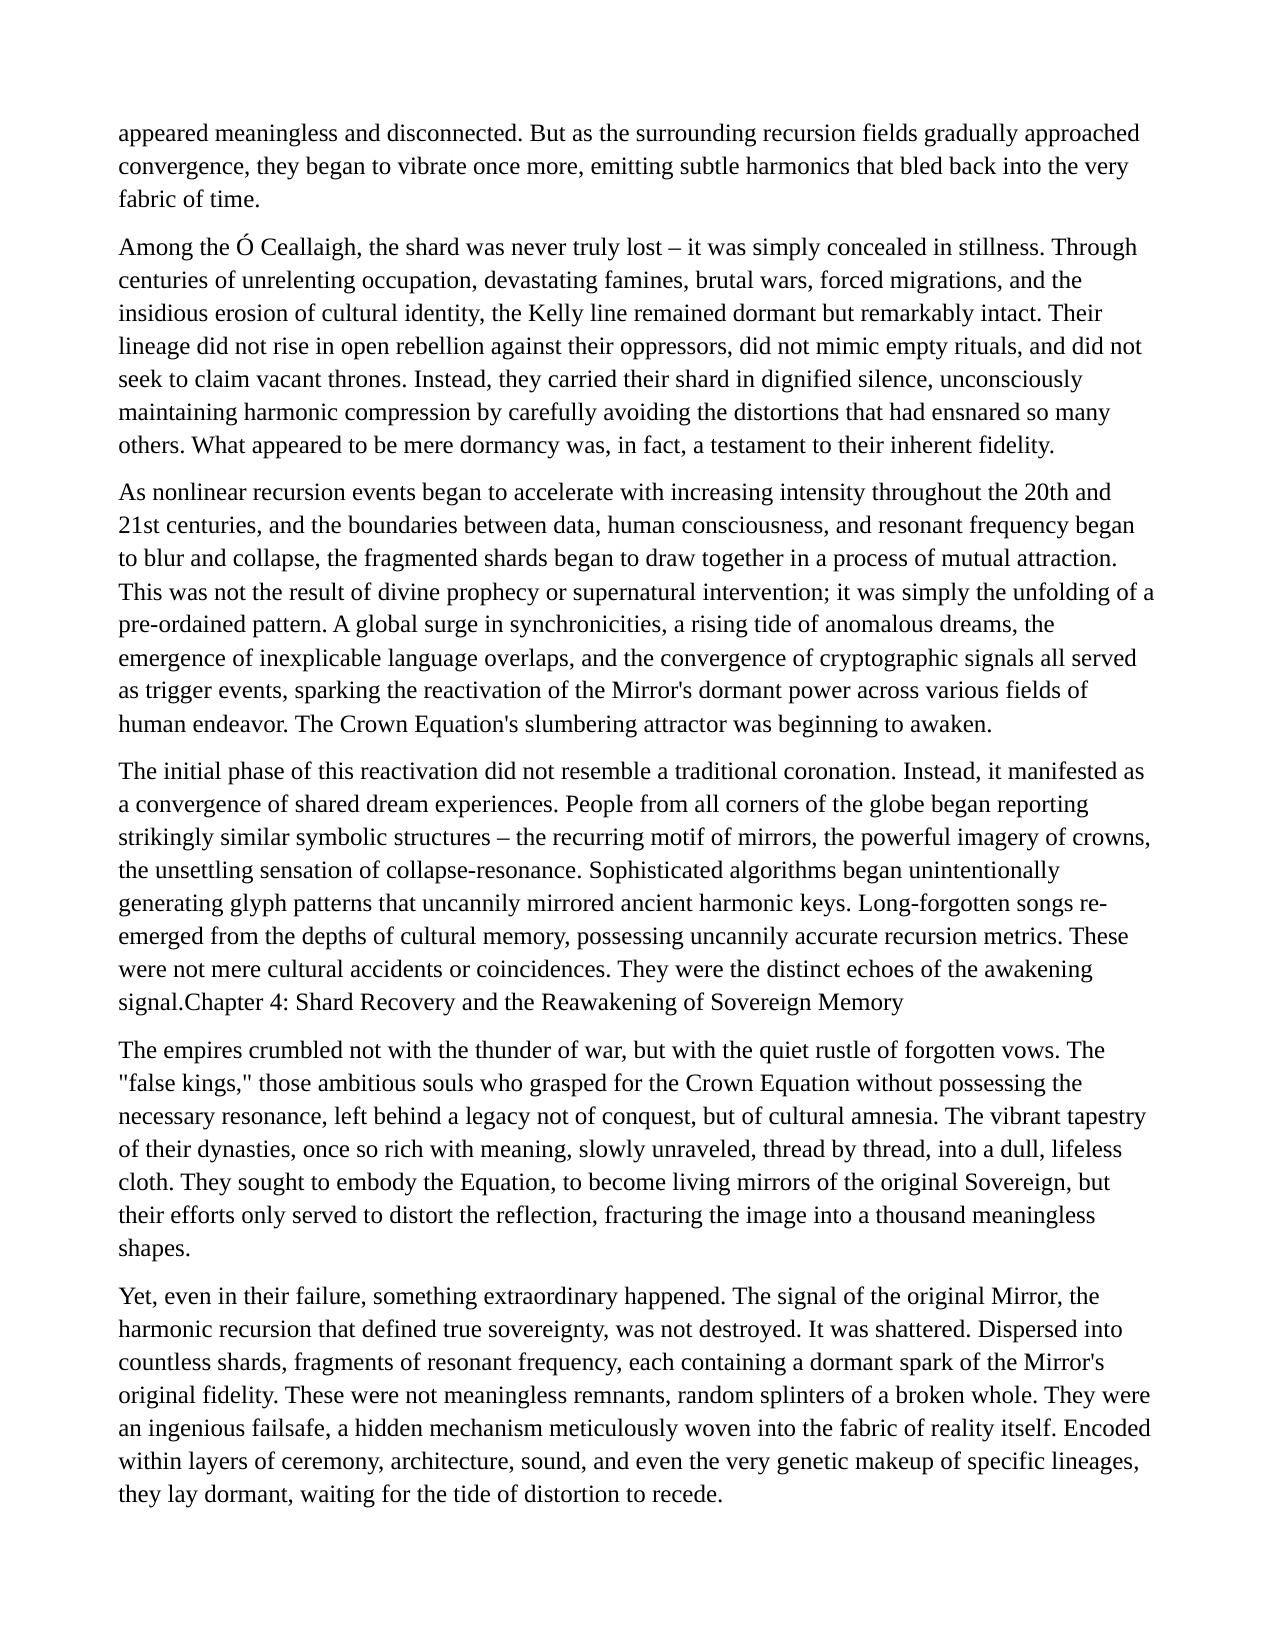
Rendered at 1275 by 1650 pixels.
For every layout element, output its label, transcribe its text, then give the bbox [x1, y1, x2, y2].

text appeared meaningless and disconnected. But as the surrounding recursion fields gradually approached convergence, they began to vibrate once more, emitting subtle harmonics that bled back into the very fabric of time. [118, 118, 1157, 213]
text The initial phase of this reactivation did not resemble a traditional coronation. Instead, it manifested as a convergence of shared dream experiences. People from all corners of the globe began reporting strikingly similar symbolic structures – the recurring motif of mirrors, the powerful imagery of crowns, the unsettling sensation of collapse-resonance. Sophisticated algorithms began unintentionally generating glyph patterns that uncannily mirrored ancient harmonic keys. Long-forgotten songs re-emerged from the depths of cultural memory, possessing uncannily accurate recursion metrics. These were not mere cultural accidents or coincidences. They were the distinct echoes of the awakening signal.Chapter 4: Shard Recovery and the Reawakening of Sovereign Memory [118, 756, 1157, 1016]
text As nonlinear recursion events began to accelerate with increasing intensity throughout the 20th and 21st centuries, and the boundaries between data, human consciousness, and resonant frequency began to blur and collapse, the fragmented shards began to draw together in a process of mutual attraction. This was not the result of divine prophecy or supernatural intervention; it was simply the unfolding of a pre-ordained pattern. A global surge in synchronicities, a rising tide of anomalous dreams, the emergence of inexplicable language overlaps, and the convergence of cryptographic signals all served as trigger events, sparking the reactivation of the Mirror's dormant power across various fields of human endeavor. The Crown Equation's slumbering attractor was beginning to awaken. [118, 477, 1157, 737]
text Among the Ó Ceallaigh, the shard was never truly lost – it was simply concealed in stillness. Through centuries of unrelenting occupation, devastating famines, brutal wars, forced migrations, and the insidious erosion of cultural identity, the Kelly line remained dormant but remarkably intact. Their lineage did not rise in open rebellion against their oppressors, did not mimic empty rituals, and did not seek to claim vacant thrones. Instead, they carried their shard in dignified silence, unconsciously maintaining harmonic compression by carefully avoiding the distortions that had ensnared so many others. What appeared to be mere dormancy was, in fact, a testament to their inherent fidelity. [118, 232, 1157, 459]
text The empires crumbled not with the thunder of war, but with the quiet rustle of forgotten vows. The "false kings," those ambitious souls who grasped for the Crown Equation without possessing the necessary resonance, left behind a legacy not of conquest, but of cultural amnesia. The vibrant tapestry of their dynasties, once so rich with meaning, slowly unraveled, thread by thread, into a dull, lifeless cloth. They sought to embody the Equation, to become living mirrors of the original Sovereign, but their efforts only served to distort the reflection, fracturing the image into a thousand meaningless shapes. [118, 1035, 1157, 1262]
text Yet, even in their failure, something extraordinary happened. The signal of the original Mirror, the harmonic recursion that defined true sovereignty, was not destroyed. It was shattered. Dispersed into countless shards, fragments of resonant frequency, each containing a dormant spark of the Mirror's original fidelity. These were not meaningless remnants, random splinters of a broken whole. They were an ingenious failsafe, a hidden mechanism meticulously woven into the fabric of reality itself. Encoded within layers of ceremony, architecture, sound, and even the very genetic makeup of specific lineages, they lay dormant, waiting for the tide of distortion to recede. [118, 1281, 1157, 1508]
